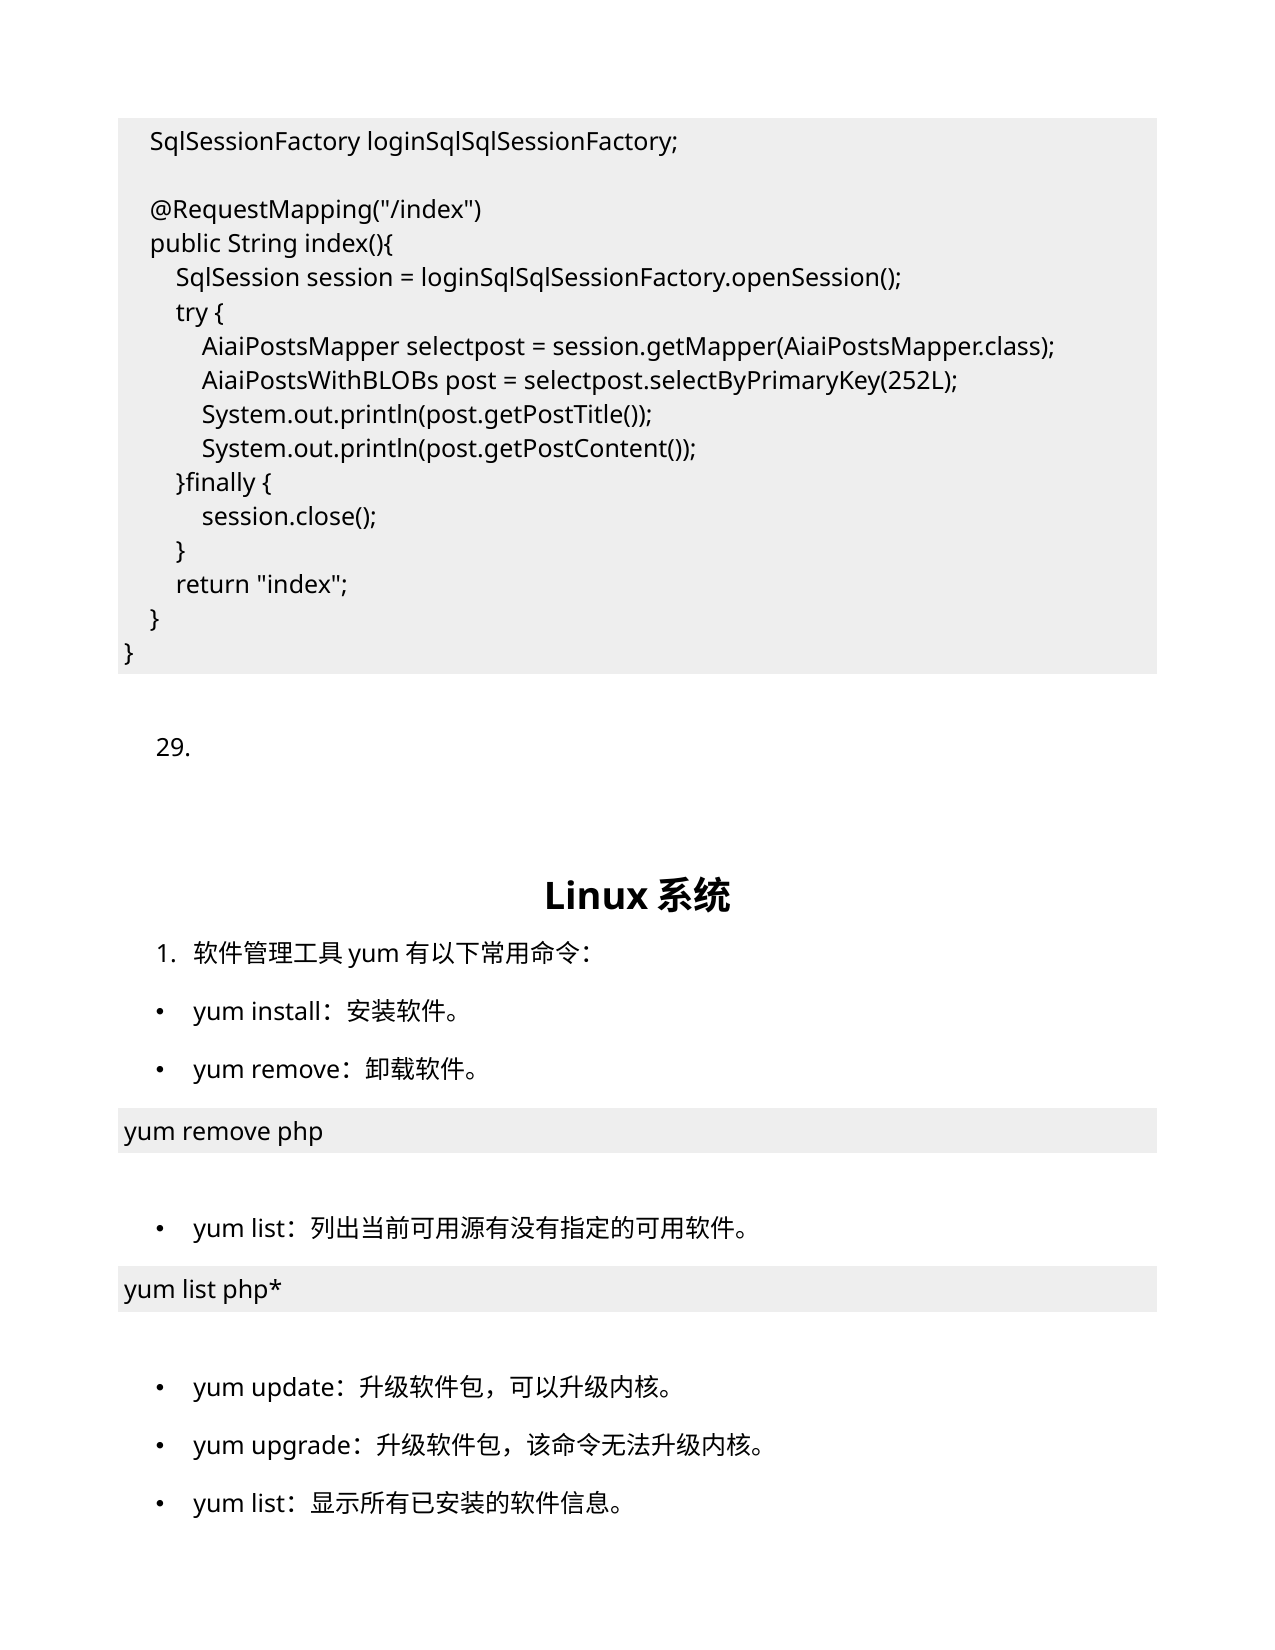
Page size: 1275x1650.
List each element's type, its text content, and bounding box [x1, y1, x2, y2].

list yum remove：卸载软件。 [156, 1049, 1157, 1086]
table_header yum list php* [118, 1266, 1157, 1312]
table_header yum remove php [118, 1108, 1157, 1153]
list yum list：显示所有已安装的软件信息。 [156, 1483, 1157, 1520]
list 软件管理工具yum有以下常用命令： [156, 933, 1157, 970]
list yum list：列出当前可用源有没有指定的可用软件。 [156, 1208, 1157, 1245]
table_header SqlSessionFactory loginSqlSqlSessionFactory; @RequestMapping("/index") public String index(){ SqlSession session = loginSqlSqlSessionFactory.openSession(); try { AiaiPostsMapper selectpost = session.getMapper(AiaiPostsMapper.class); AiaiPostsWithBLOBs post = selectpost.selectByPrimaryKey(252L); System.out.println(post.getPostTitle()); System.out.println(post.getPostContent()); }finally { session.close(); } return "index"; } } [118, 118, 1157, 674]
list yum install：安装软件。 [156, 991, 1157, 1028]
list yum update：升级软件包，可以升级内核。 [156, 1367, 1157, 1404]
subtitle Linux系统 [118, 866, 1157, 921]
list yum upgrade：升级软件包，该命令无法升级内核。 [156, 1425, 1157, 1462]
